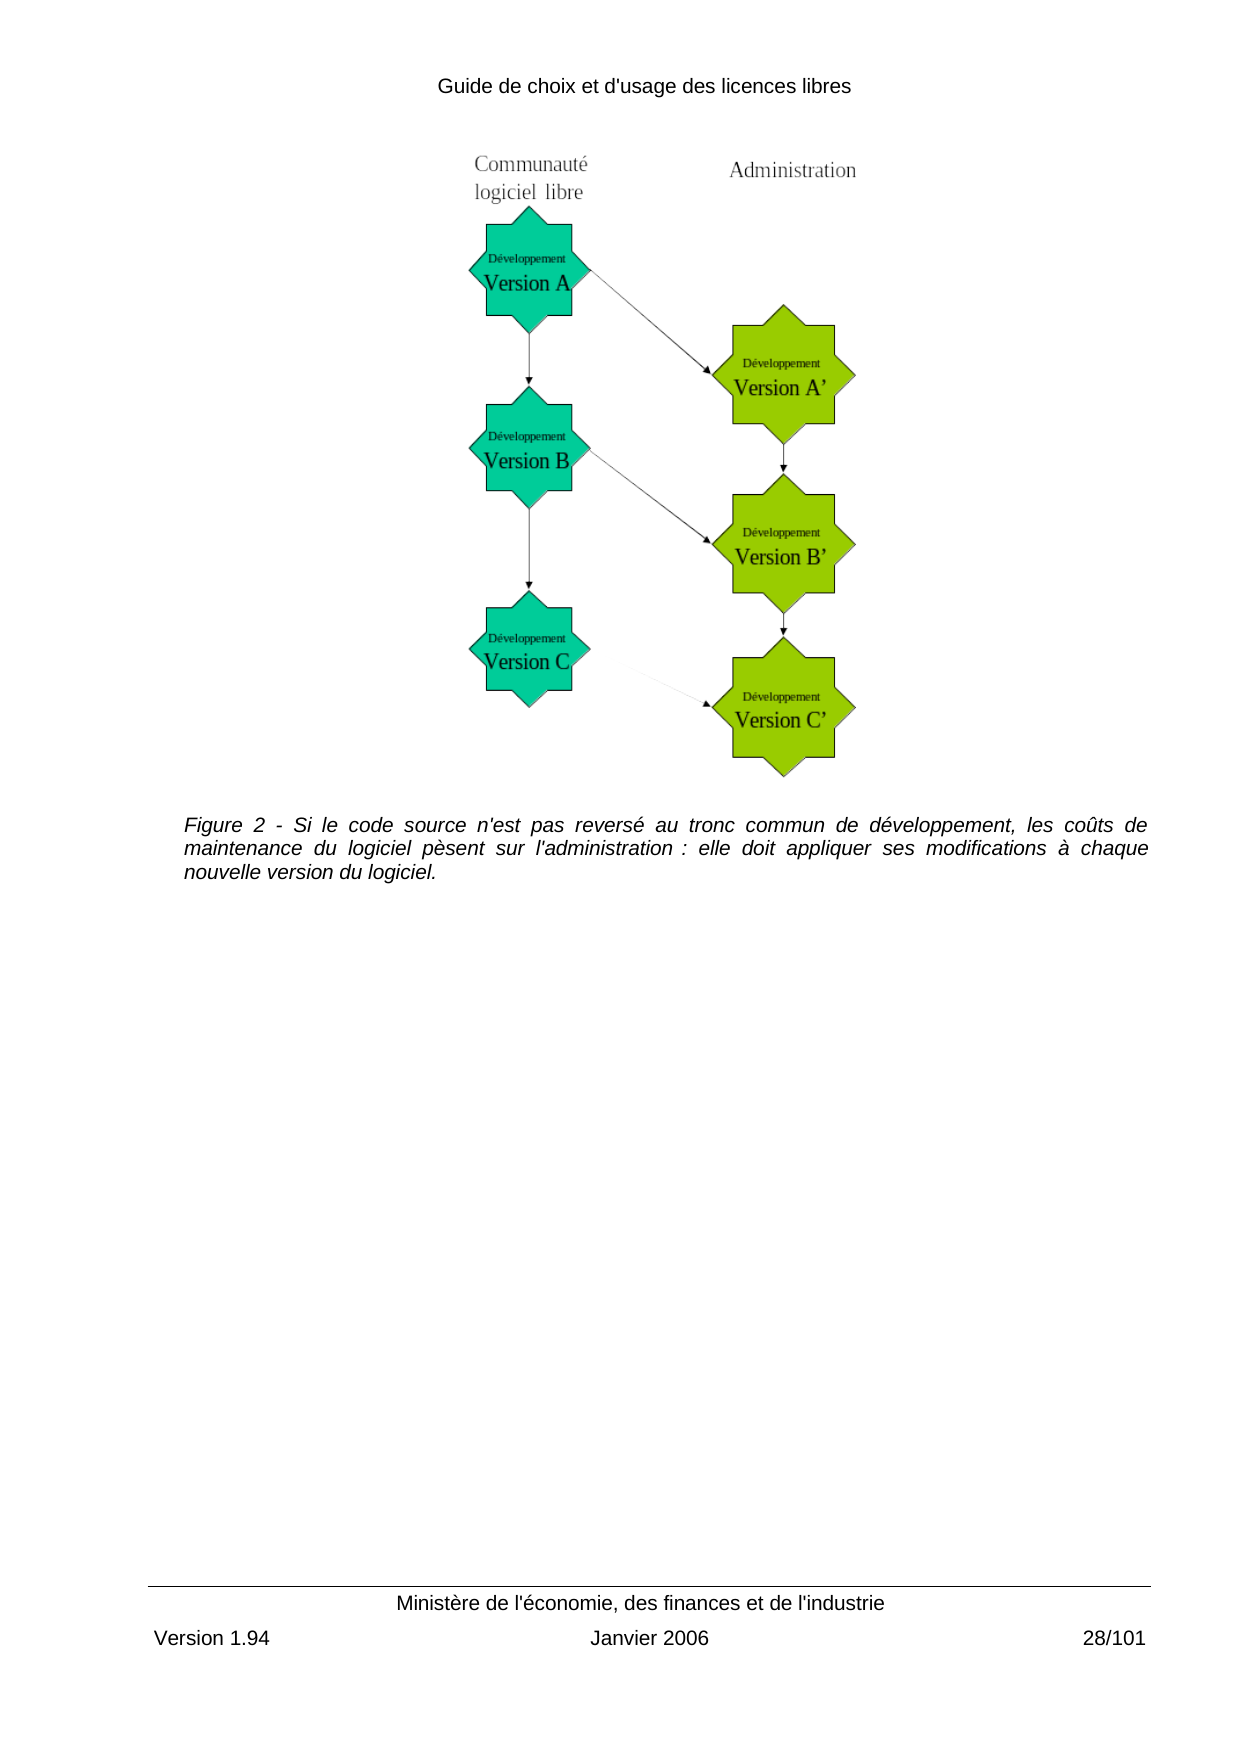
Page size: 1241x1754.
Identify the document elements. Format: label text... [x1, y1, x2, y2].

text Figure 2 - Si le code source n'est pas reversé au tronc commun de développement, les coûts de maintenance du logiciel pèsent sur l'administration : elle doit appliquer ses modifications à chaque nouvelle version du logiciel. [184, 814, 1151, 883]
